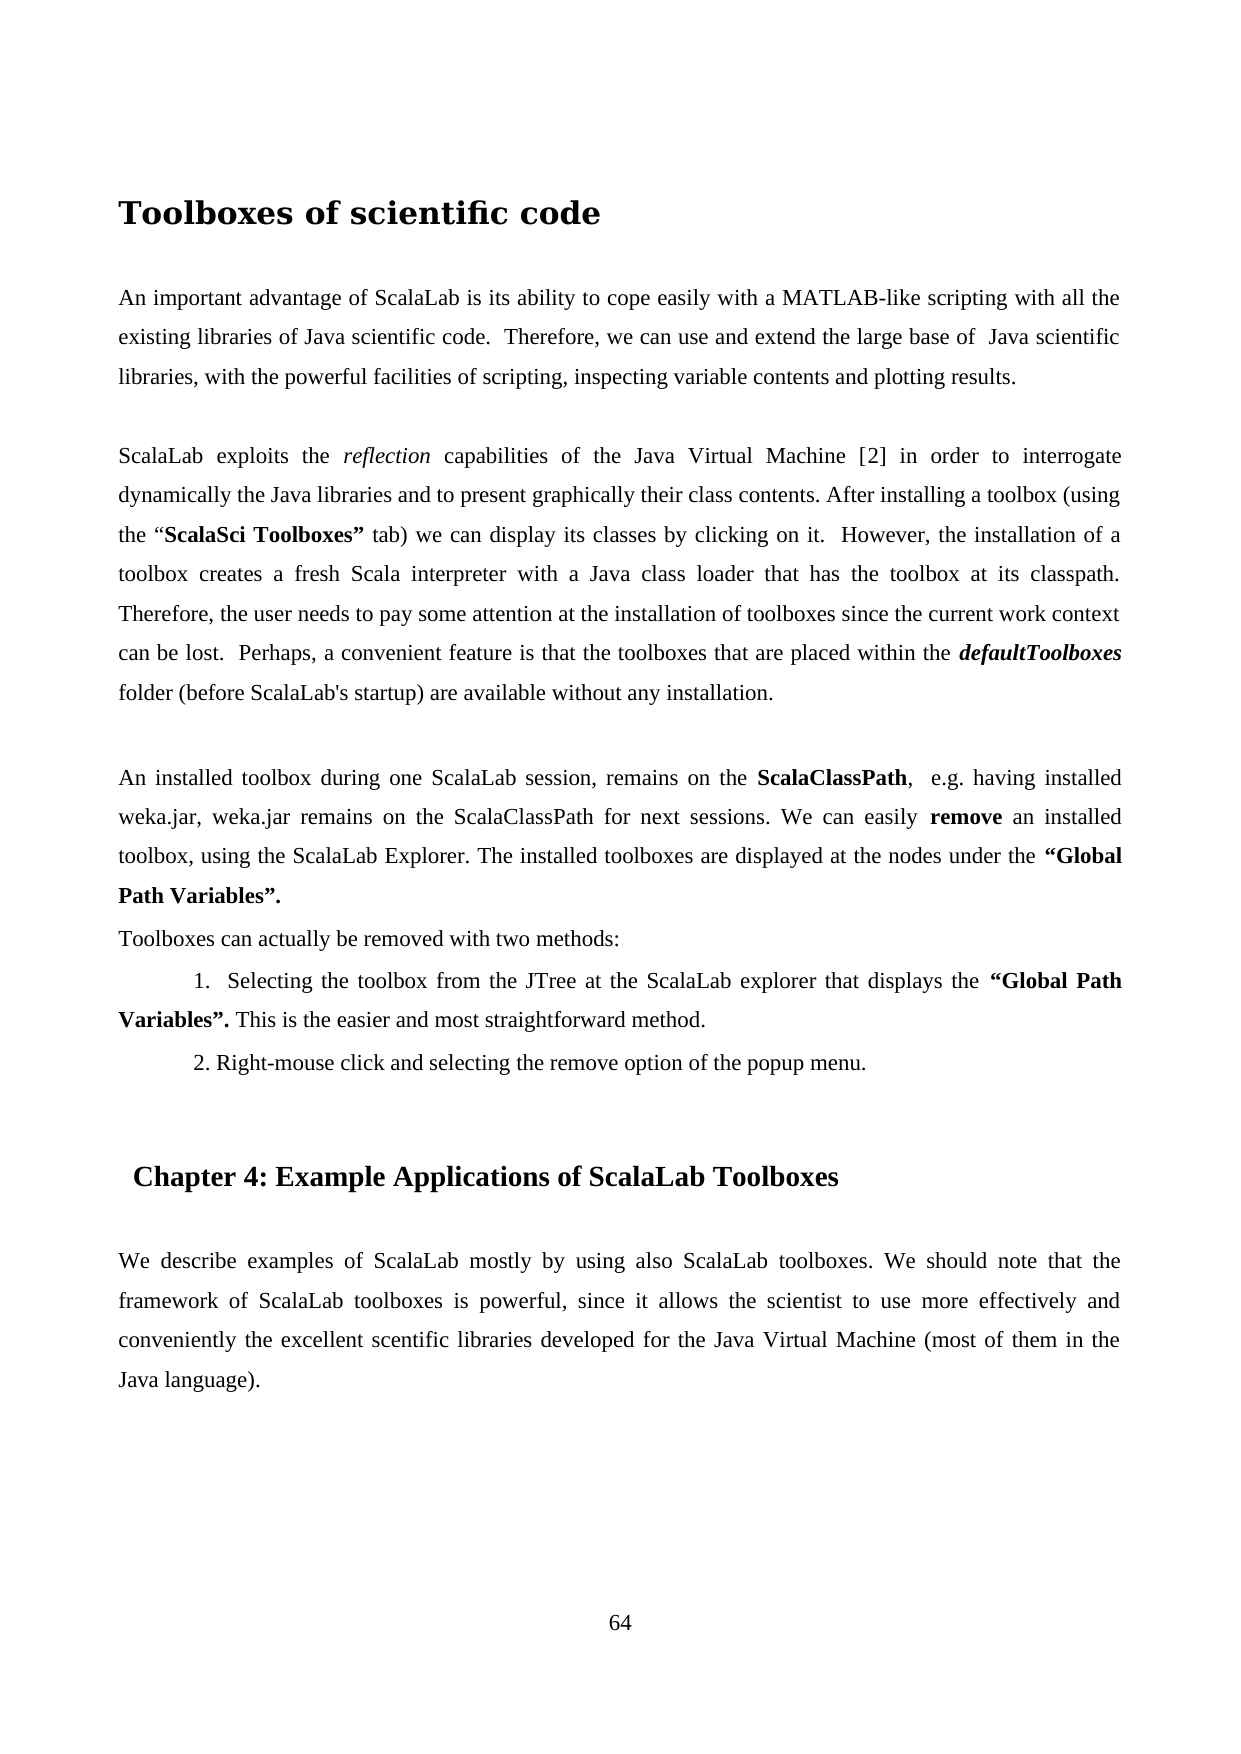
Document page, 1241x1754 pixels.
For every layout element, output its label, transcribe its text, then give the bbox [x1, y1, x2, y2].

subtitle Chapter 4: Example Applications of ScalaLab Toolboxes [118, 1159, 1122, 1193]
list 2. Right-mouse click and selecting the remove option of the popup menu. [156, 1049, 1122, 1075]
text An important advantage of ScalaLab is its ability to cope easily with a MATLAB-like scripting with all the existing libraries of Java scientific code. Therefore, we can use and extend the large base of Java scientific libraries, with the powerful facilities of scripting, inspecting variable contents and plotting results. [118, 284, 1122, 389]
text 1. Selecting the toolbox from the JTree at the ScalaLab explorer that displays the “Global Path Variables”. This is the easier and most straightforward method. [118, 967, 1122, 1033]
text Toolboxes can actually be removed with two methods: [118, 924, 1122, 951]
text ScalaLab exploits the reflection capabilities of the Java Virtual Machine [2] in order to interrogate dynamically the Java libraries and to present graphically their class contents. After installing a toolbox (using the “ScalaSci Toolboxes” tab) we can display its classes by clicking on it. However, the installation of a toolbox creates a fresh Scala interpreter with a Java class loader that has the toolbox at its classpath. Therefore, the user needs to pay some attention at the installation of toolboxes since the current work context can be lost. Perhaps, a convenient feature is that the toolboxes that are placed within the defaultToolboxes folder (before ScalaLab's startup) are available without any installation. [118, 442, 1122, 705]
subtitle Toolboxes of scientific code [118, 195, 1122, 232]
text An installed toolbox during one ScalaLab session, remains on the ScalaClassPath, e.g. having installed weka.jar, weka.jar remains on the ScalaClassPath for next sessions. We can easily remove an installed toolbox, using the ScalaLab Explorer. The installed toolboxes are displayed at the nodes under the “Global Path Variables”. [118, 764, 1122, 908]
text We describe examples of ScalaLab mostly by using also ScalaLab toolboxes. We should note that the framework of ScalaLab toolboxes is powerful, since it allows the scientist to use more effectively and conveniently the excellent scentific libraries developed for the Java Virtual Machine (most of them in the Java language). [118, 1248, 1122, 1392]
